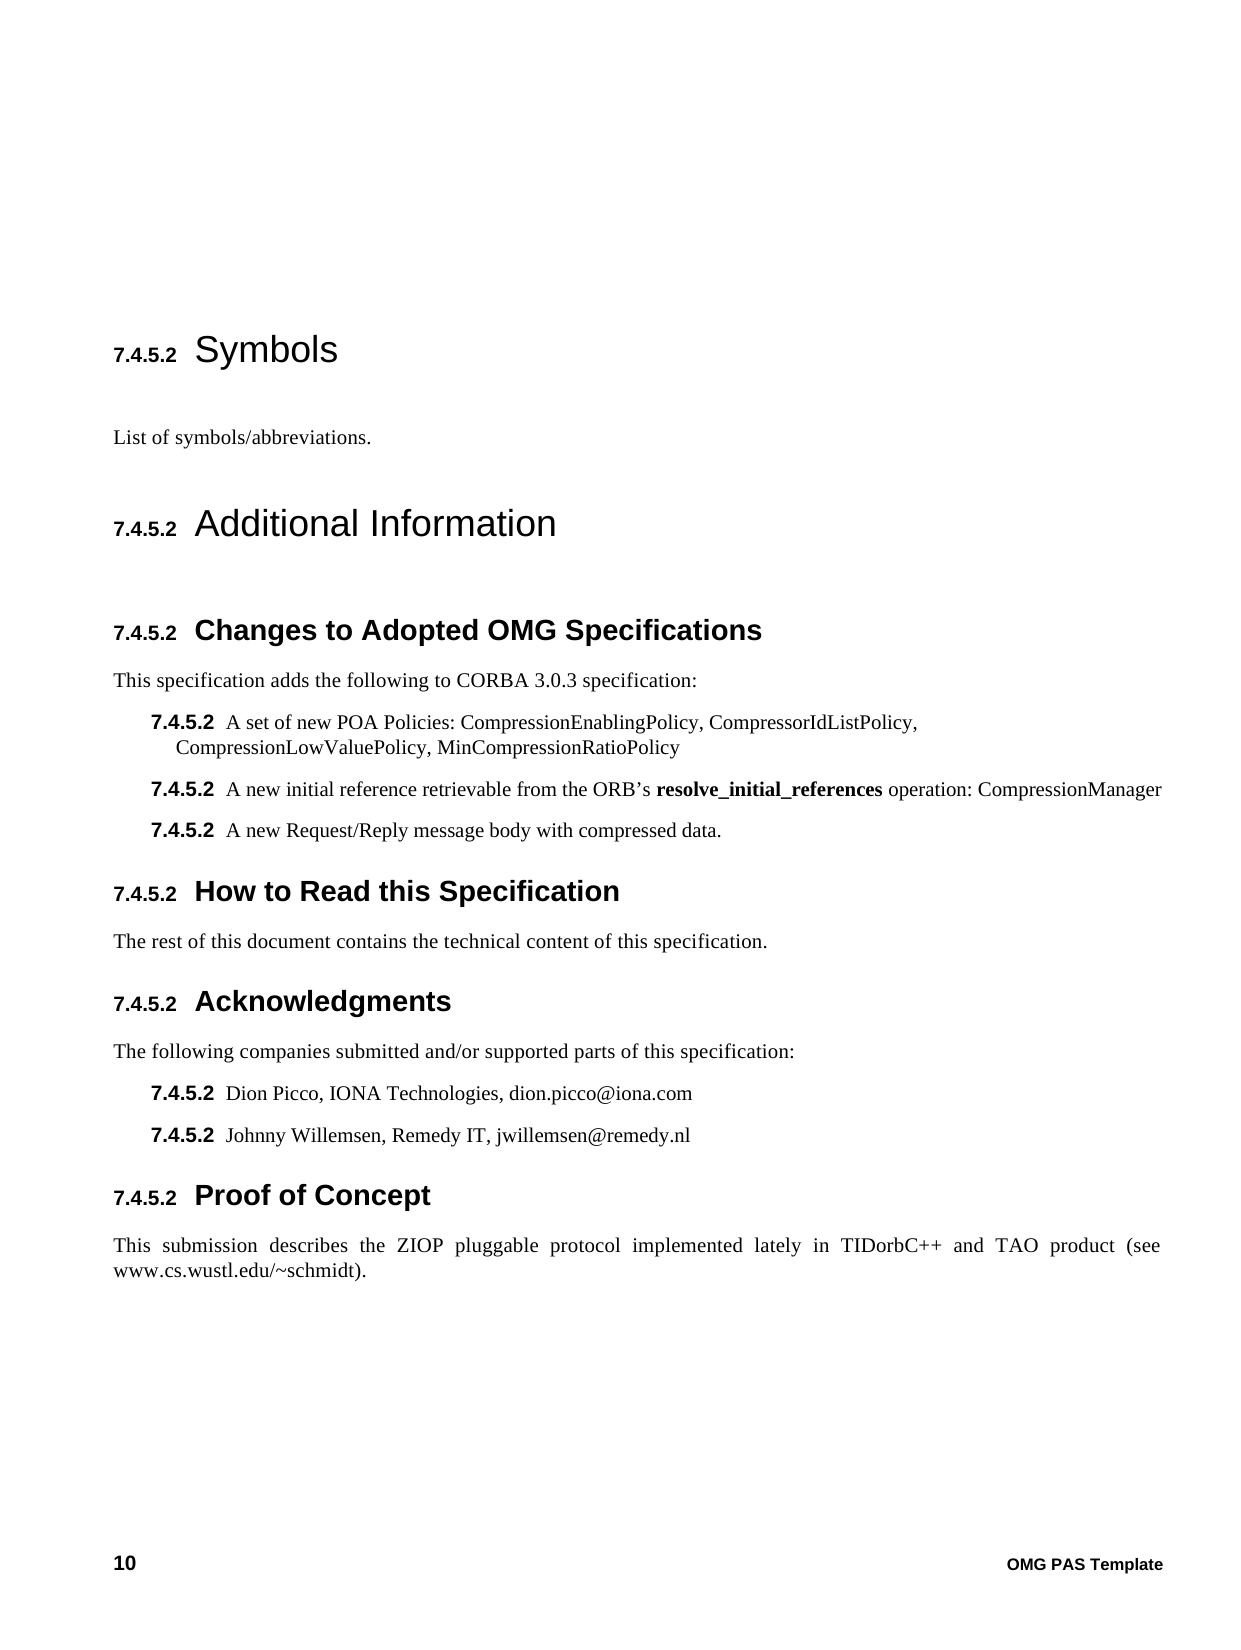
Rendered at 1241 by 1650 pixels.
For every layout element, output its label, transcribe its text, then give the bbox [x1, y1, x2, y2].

subtitle Proof of Concept [113, 1176, 1163, 1211]
subtitle Johnny Willemsen, Remedy IT, jwillemsen@remedy.nl [151, 1122, 1163, 1147]
subtitle Additional Information [113, 501, 1163, 544]
subtitle Changes to Adopted OMG Specifications [113, 611, 1163, 647]
subtitle A set of new POA Policies: CompressionEnablingPolicy, CompressorIdListPolicy, CompressionLowValuePolicy, MinCompressionRatioPolicy [151, 709, 1163, 759]
text List of symbols/abbreviations. [113, 424, 1163, 449]
text This specification adds the following to CORBA 3.0.3 specification: [113, 667, 1163, 692]
text This submission describes the ZIOP pluggable protocol implemented lately in TIDorbC++ and TAO product (see www.cs.wustl.edu/~schmidt). [113, 1232, 1163, 1282]
subtitle How to Read this Specification [113, 872, 1163, 907]
subtitle Acknowledgments [113, 982, 1163, 1017]
text The following companies submitted and/or supported parts of this specification: [113, 1038, 1163, 1063]
subtitle Dion Picco, IONA Technologies, dion.picco@iona.com [151, 1080, 1163, 1105]
subtitle Symbols [113, 327, 1163, 370]
text The rest of this document contains the technical content of this specification. [113, 928, 1163, 953]
subtitle A new Request/Reply message body with compressed data. [151, 817, 1163, 842]
